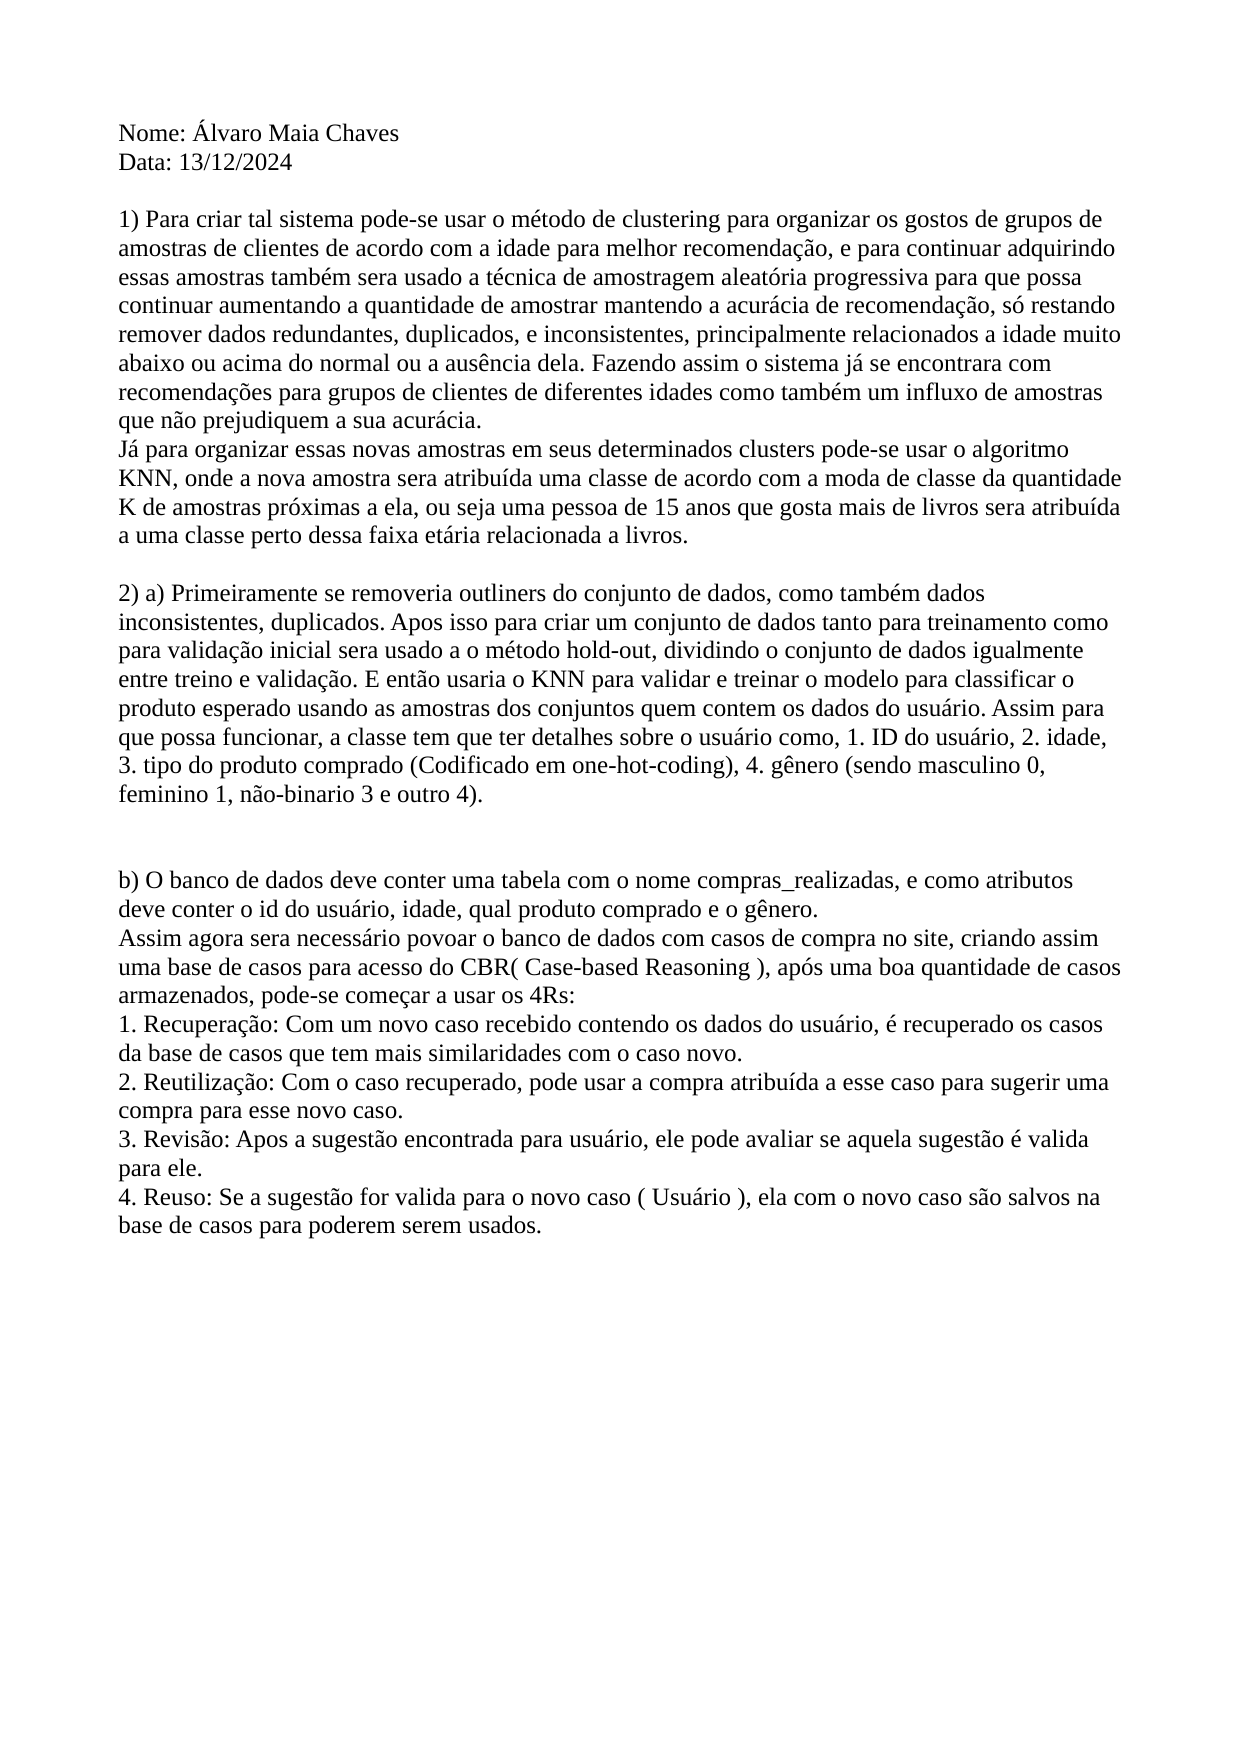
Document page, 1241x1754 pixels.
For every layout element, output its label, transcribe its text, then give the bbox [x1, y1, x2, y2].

text 4. Reuso: Se a sugestão for valida para o novo caso ( Usuário ), ela com o novo caso são salvos na base de casos para poderem serem usados. [118, 1182, 1122, 1239]
text Assim agora sera necessário povoar o banco de dados com casos de compra no site, criando assim uma base de casos para acesso do CBR( Case-based Reasoning ), após uma boa quantidade de casos armazenados, pode-se começar a usar os 4Rs: [118, 923, 1122, 1009]
text Nome: Álvaro Maia Chaves [118, 118, 1122, 147]
text 1. Recuperação: Com um novo caso recebido contendo os dados do usuário, é recuperado os casos da base de casos que tem mais similaridades com o caso novo. [118, 1009, 1122, 1067]
text 2. Reutilização: Com o caso recuperado, pode usar a compra atribuída a esse caso para sugerir uma compra para esse novo caso. [118, 1067, 1122, 1124]
text b) O banco de dados deve conter uma tabela com o nome compras_realizadas, e como atributos deve conter o id do usuário, idade, qual produto comprado e o gênero. [118, 866, 1122, 923]
text Já para organizar essas novas amostras em seus determinados clusters pode-se usar o algoritmo KNN, onde a nova amostra sera atribuída uma classe de acordo com a moda de classe da quantidade K de amostras próximas a ela, ou seja uma pessoa de 15 anos que gosta mais de livros sera atribuída a uma classe perto dessa faixa etária relacionada a livros. [118, 434, 1122, 549]
text 1) Para criar tal sistema pode-se usar o método de clustering para organizar os gostos de grupos de amostras de clientes de acordo com a idade para melhor recomendação, e para continuar adquirindo essas amostras também sera usado a técnica de amostragem aleatória progressiva para que possa continuar aumentando a quantidade de amostrar mantendo a acurácia de recomendação, só restando remover dados redundantes, duplicados, e inconsistentes, principalmente relacionados a idade muito abaixo ou acima do normal ou a ausência dela. Fazendo assim o sistema já se encontrara com recomendações para grupos de clientes de diferentes idades como também um influxo de amostras que não prejudiquem a sua acurácia. [118, 204, 1122, 434]
text 3. Revisão: Apos a sugestão encontrada para usuário, ele pode avaliar se aquela sugestão é valida para ele. [118, 1124, 1122, 1182]
text 2) a) Primeiramente se removeria outliners do conjunto de dados, como também dados inconsistentes, duplicados. Apos isso para criar um conjunto de dados tanto para treinamento como para validação inicial sera usado a o método hold-out, dividindo o conjunto de dados igualmente entre treino e validação. E então usaria o KNN para validar e treinar o modelo para classificar o produto esperado usando as amostras dos conjuntos quem contem os dados do usuário. Assim para que possa funcionar, a classe tem que ter detalhes sobre o usuário como, 1. ID do usuário, 2. idade, 3. tipo do produto comprado (Codificado em one-hot-coding), 4. gênero (sendo masculino 0, feminino 1, não-binario 3 e outro 4). [118, 578, 1122, 808]
text Data: 13/12/2024 [118, 147, 1122, 176]
